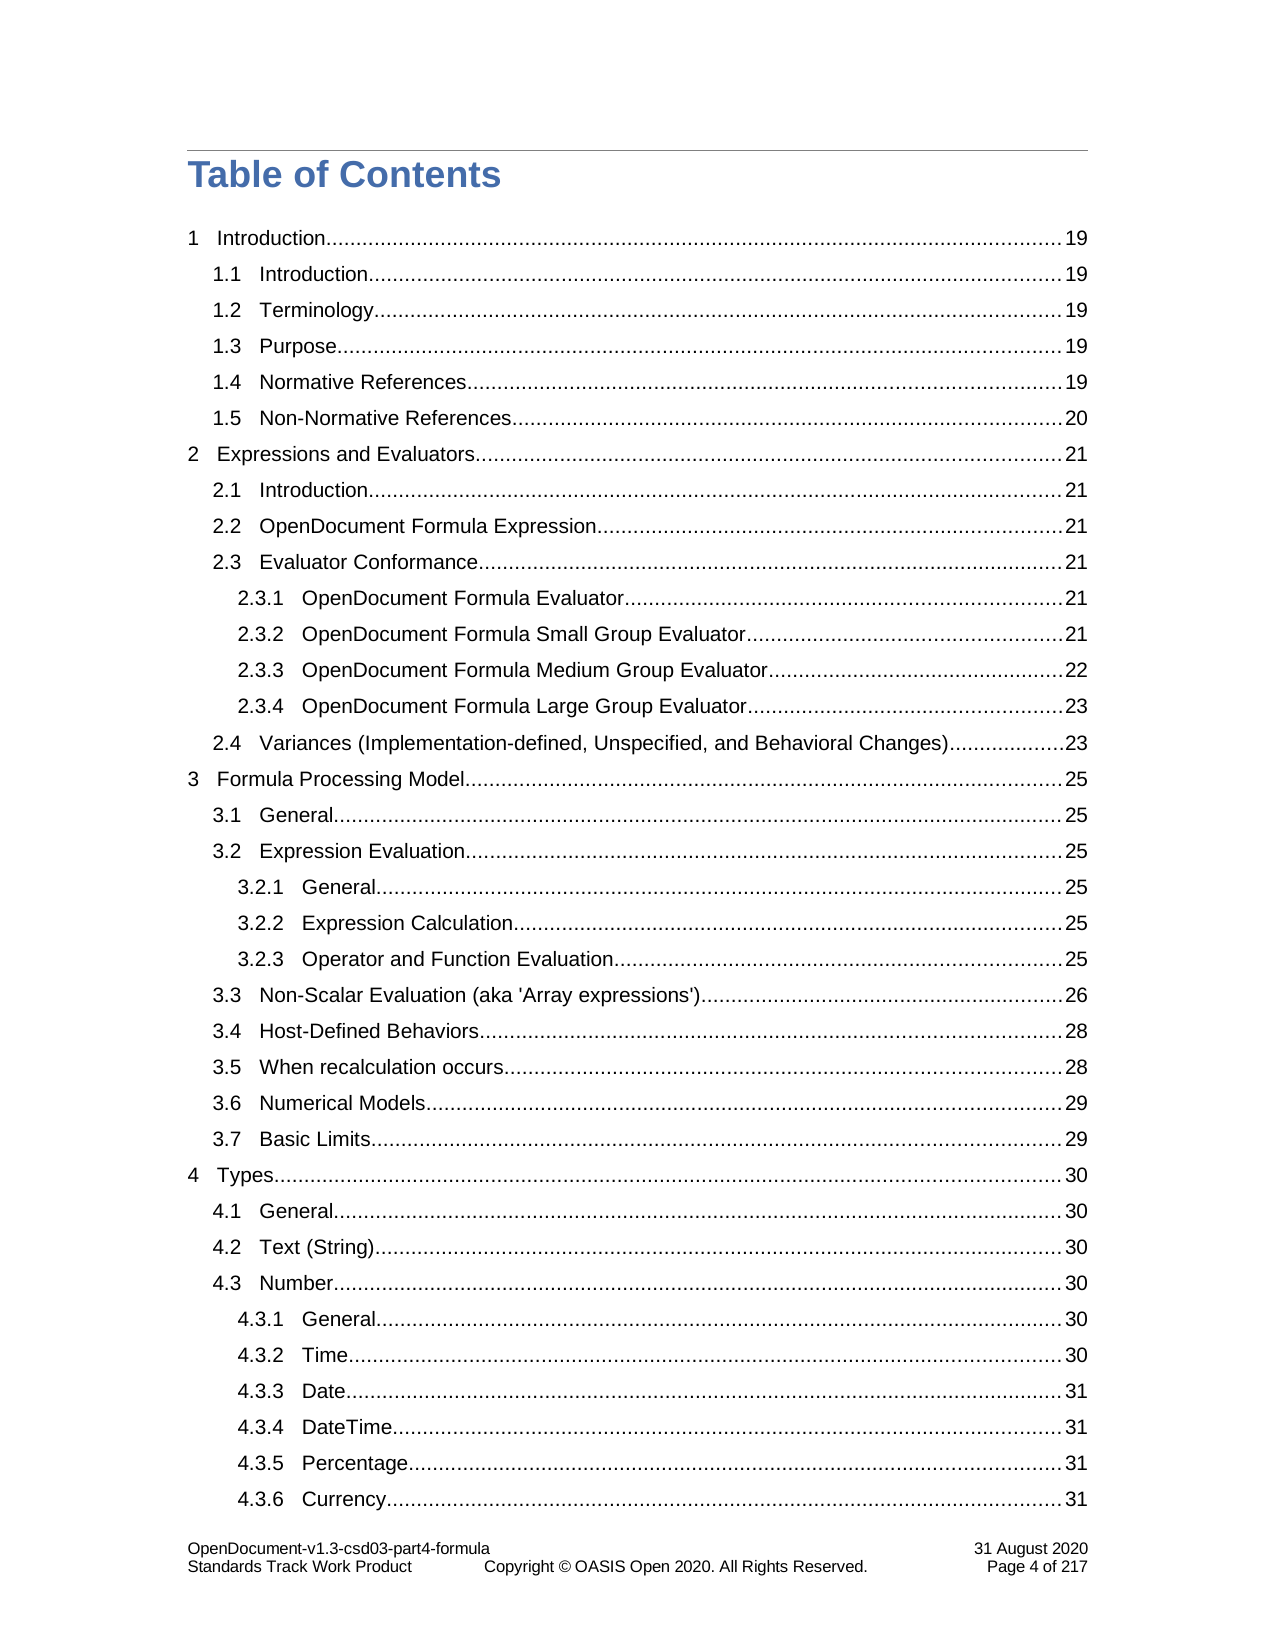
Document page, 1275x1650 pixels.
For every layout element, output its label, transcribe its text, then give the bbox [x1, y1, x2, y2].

text 4.1 General 30 [212, 1199, 1088, 1223]
text 2.4 Variances (Implementation-defined, Unspecified, and Behavioral Changes) 23 [212, 731, 1088, 754]
text 4.3 Number 30 [212, 1272, 1088, 1295]
text 4 Types 30 [187, 1163, 1088, 1187]
text 2.1 Introduction 21 [212, 479, 1088, 502]
text 2.3 Evaluator Conformance 21 [212, 551, 1088, 574]
text 2.3.3 OpenDocument Formula Medium Group Evaluator 22 [237, 659, 1088, 682]
text 3.2.2 Expression Calculation 25 [237, 911, 1088, 935]
text 2.3.1 OpenDocument Formula Evaluator 21 [237, 587, 1088, 610]
text 2.2 OpenDocument Formula Expression 21 [212, 515, 1088, 538]
text 1.3 Purpose 19 [212, 334, 1088, 358]
subtitle Table of Contents [187, 151, 1088, 195]
text 4.3.6 Currency 31 [237, 1488, 1088, 1511]
text 2 Expressions and Evaluators 21 [187, 443, 1088, 466]
text 3.1 General 25 [212, 803, 1088, 827]
text 3 Formula Processing Model 25 [187, 767, 1088, 791]
text 4.3.3 Date 31 [237, 1380, 1088, 1403]
text 4.3.5 Percentage 31 [237, 1452, 1088, 1475]
text 3.6 Numerical Models 29 [212, 1091, 1088, 1115]
text 3.3 Non-Scalar Evaluation (aka 'Array expressions') 26 [212, 983, 1088, 1007]
text 1 Introduction 19 [187, 226, 1088, 250]
text 2.3.4 OpenDocument Formula Large Group Evaluator 23 [237, 695, 1088, 718]
text 1.1 Introduction 19 [212, 262, 1088, 286]
text 3.2 Expression Evaluation 25 [212, 839, 1088, 863]
text 3.7 Basic Limits 29 [212, 1127, 1088, 1151]
text 3.5 When recalculation occurs 28 [212, 1055, 1088, 1079]
text 3.2.1 General 25 [237, 875, 1088, 899]
text 4.2 Text (String) 30 [212, 1236, 1088, 1259]
text 4.3.1 General 30 [237, 1308, 1088, 1331]
text 1.4 Normative References 19 [212, 371, 1088, 394]
text 2.3.2 OpenDocument Formula Small Group Evaluator 21 [237, 623, 1088, 646]
text 1.2 Terminology 19 [212, 298, 1088, 322]
text 1.5 Non-Normative References 20 [212, 407, 1088, 430]
text 3.4 Host-Defined Behaviors 28 [212, 1019, 1088, 1043]
text 4.3.4 DateTime 31 [237, 1416, 1088, 1439]
text 3.2.3 Operator and Function Evaluation 25 [237, 947, 1088, 971]
text 4.3.2 Time 30 [237, 1344, 1088, 1367]
